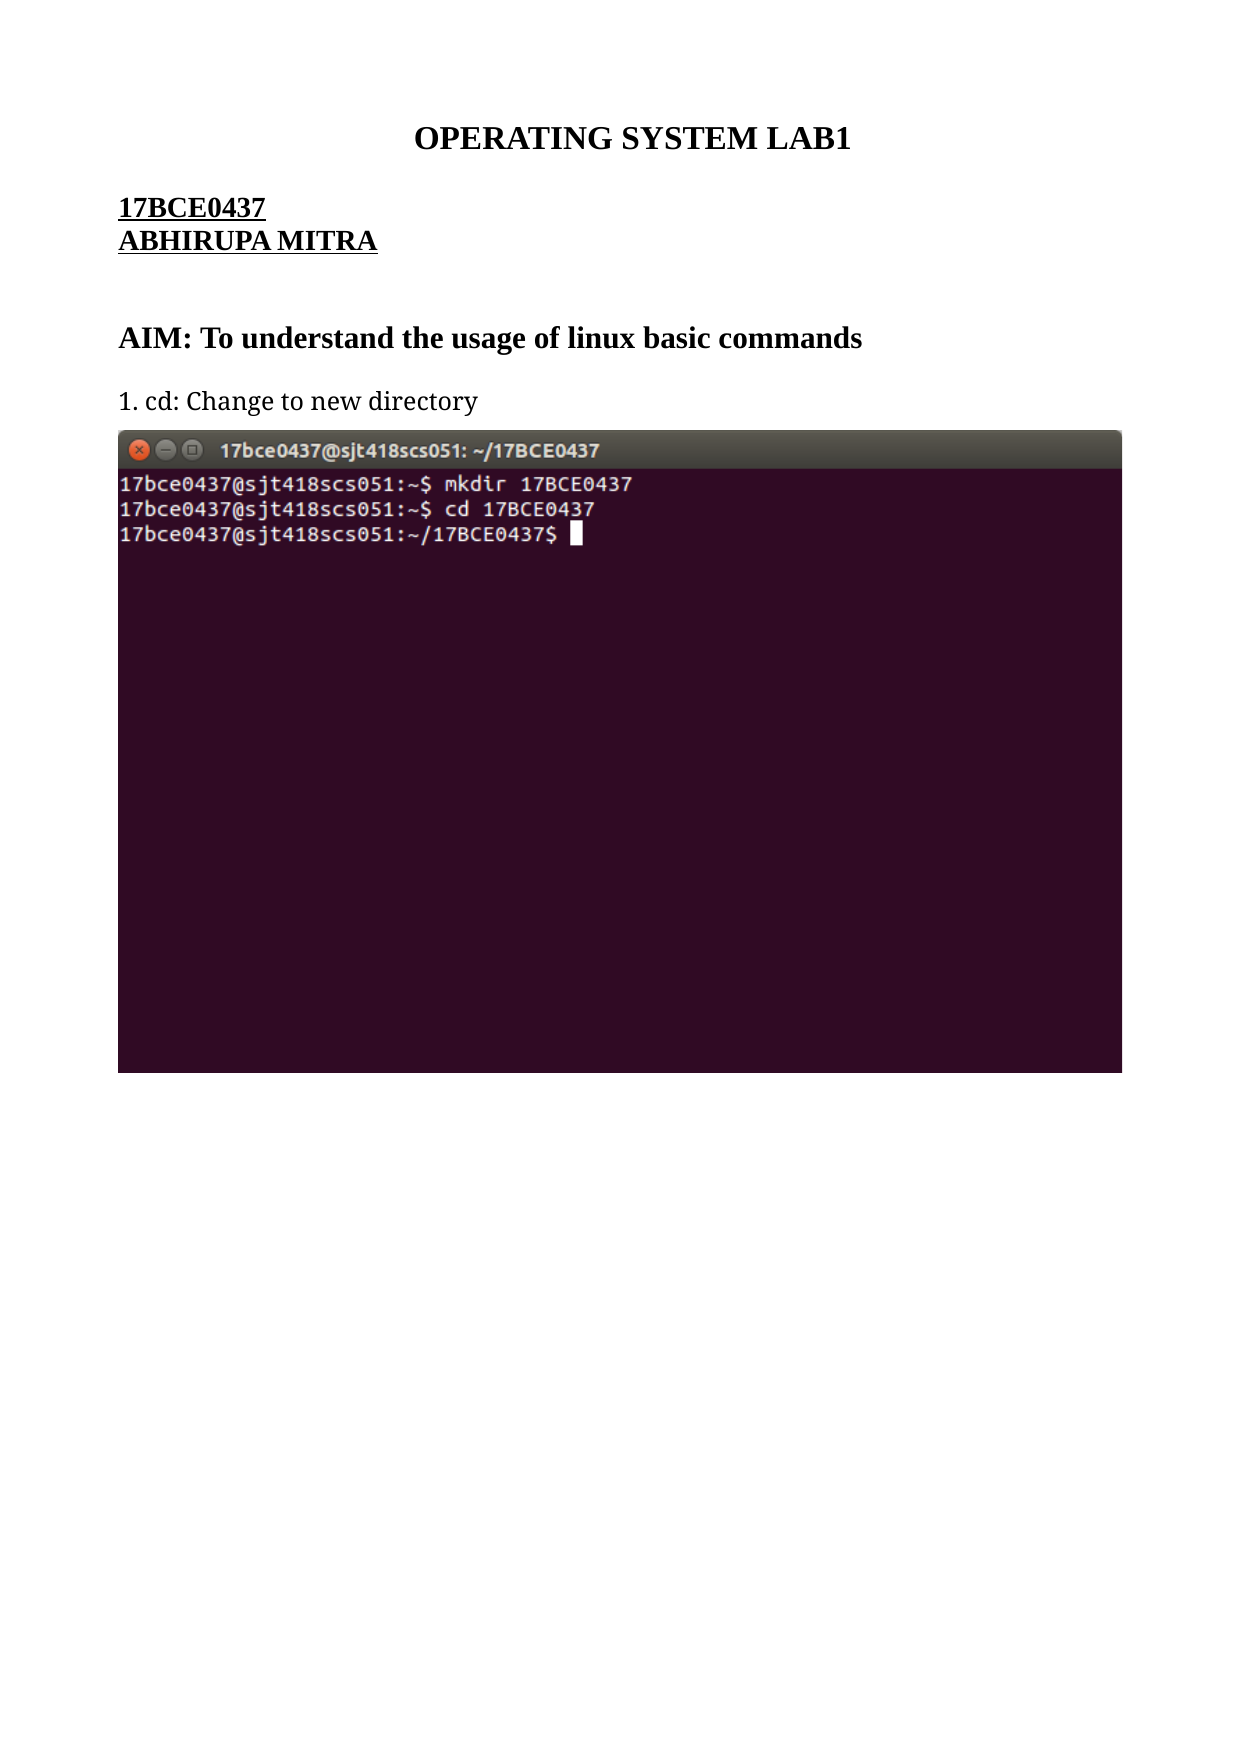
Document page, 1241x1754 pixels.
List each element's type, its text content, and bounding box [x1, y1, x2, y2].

text AIM: To understand the usage of linux basic commands [118, 319, 1122, 355]
text 1. cd: Change to new directory [118, 384, 1122, 418]
text OPERATING SYSTEM LAB1 [118, 118, 1122, 156]
text 17BCE0437 [118, 190, 1122, 223]
picture [118, 430, 1123, 1073]
text ABHIRUPA MITRA [118, 223, 1122, 257]
